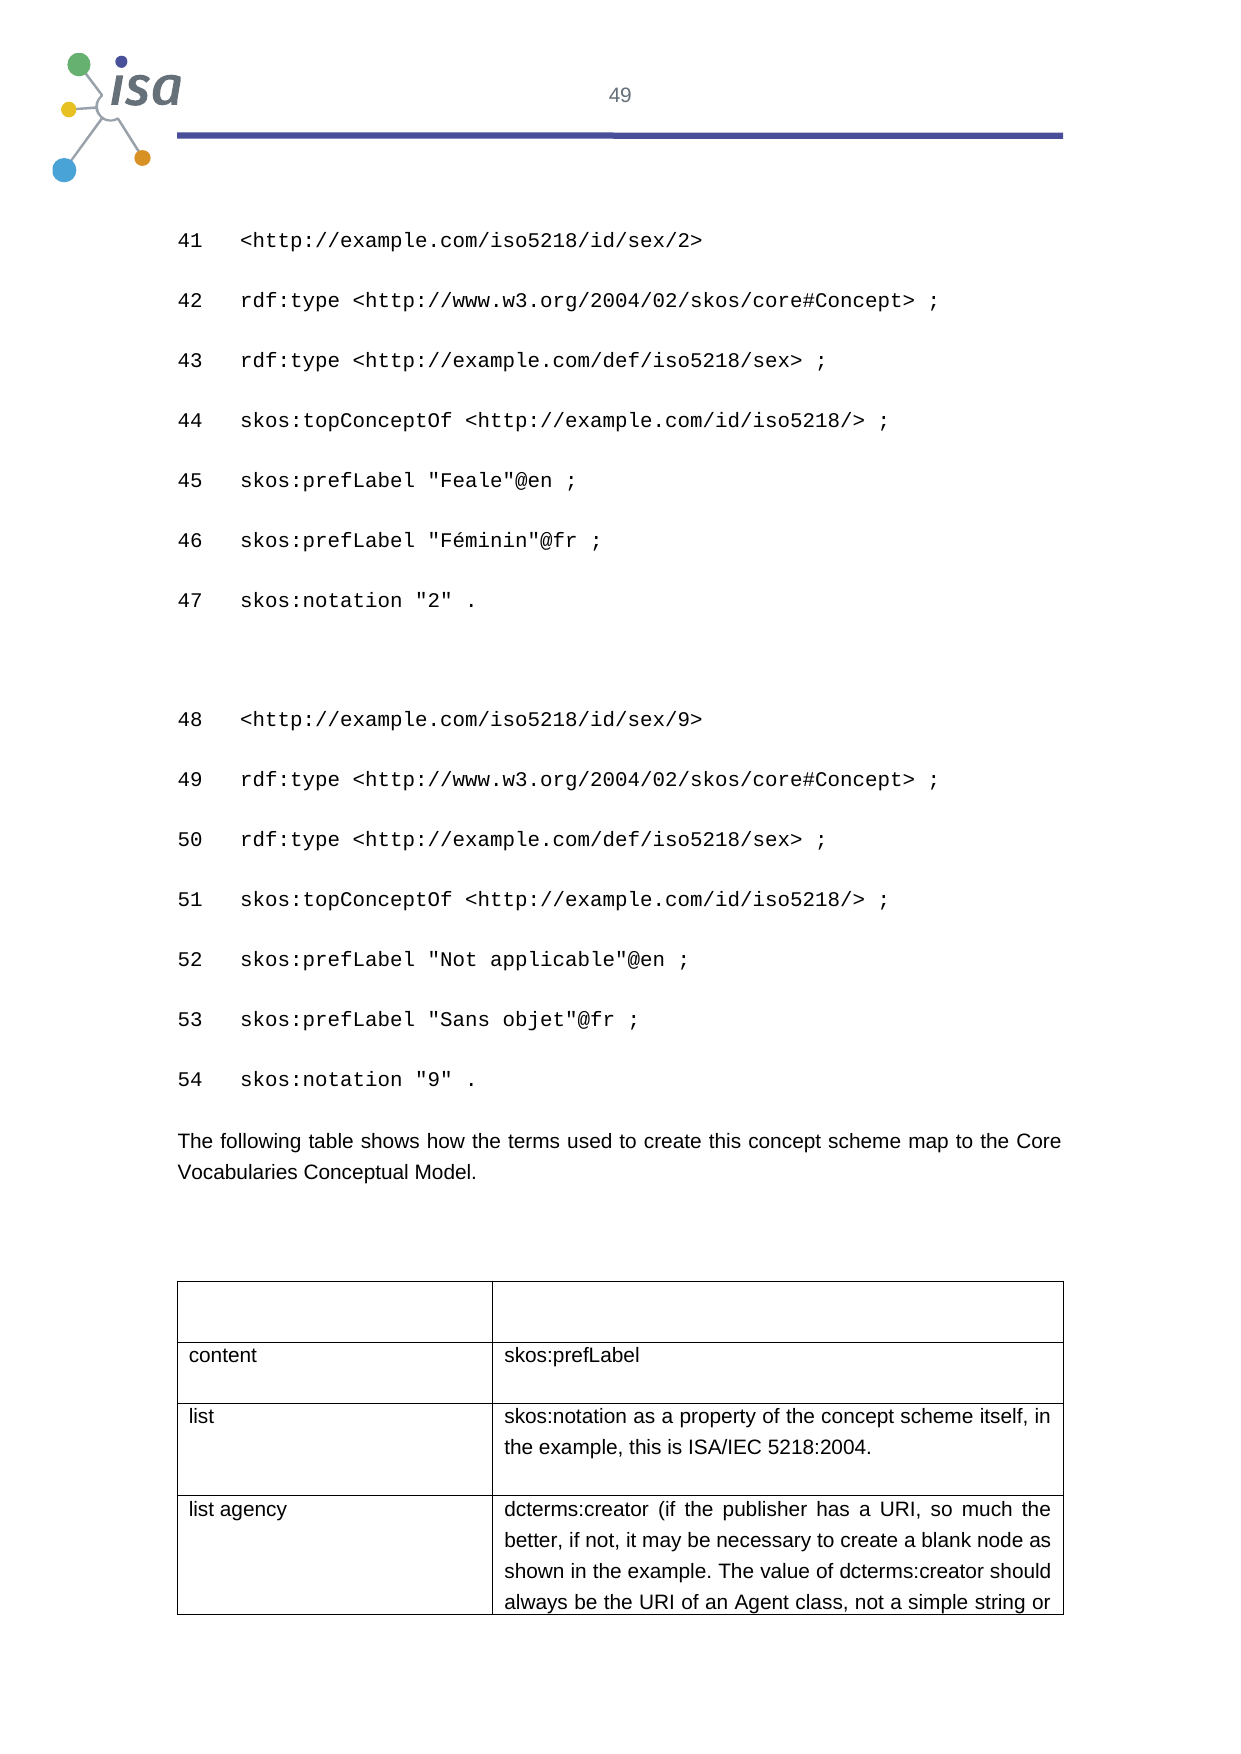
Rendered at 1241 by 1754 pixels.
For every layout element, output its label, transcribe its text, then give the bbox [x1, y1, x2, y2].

table_cell skos:prefLabel [493, 1343, 1063, 1403]
text 47 skos:notation "2" . [177, 590, 1063, 613]
text 48 <http://example.com/iso5218/id/sex/9> [177, 709, 1063, 733]
text 41 <http://example.com/iso5218/id/sex/2> [177, 230, 1063, 254]
text 50 rdf:type <http://example.com/def/iso5218/sex> ; [177, 829, 1063, 853]
text 52 skos:prefLabel "Not applicable"@en ; [177, 949, 1063, 973]
table_cell list [178, 1404, 492, 1495]
table_cell dcterms:creator (if the publisher has a URI, so much the better, if not, it may be necessary to create a blank node as shown in the example. The value of dcterms:creator should always be the URI of an Agent class, not a simple string or [493, 1496, 1063, 1614]
text 43 rdf:type <http://example.com/def/iso5218/sex> ; [177, 350, 1063, 374]
text 54 skos:notation "9" . [177, 1069, 1063, 1092]
text 51 skos:topConceptOf <http://example.com/id/iso5218/> ; [177, 889, 1063, 913]
text 49 rdf:type <http://www.w3.org/2004/02/skos/core#Concept> ; [177, 769, 1063, 793]
table_cell content [178, 1343, 492, 1403]
text 42 rdf:type <http://www.w3.org/2004/02/skos/core#Concept> ; [177, 290, 1063, 314]
text The following table shows how the terms used to create this concept scheme map to the Core Vocabularies Conceptual Model. [177, 1129, 1063, 1184]
table_header RDF term used [493, 1282, 1063, 1342]
table_cell skos:notation as a property of the concept scheme itself, in the example, this is ISA/IEC 5218:2004. [493, 1404, 1063, 1495]
table_header Conceptual Model [178, 1282, 492, 1342]
table_cell list agency [178, 1496, 492, 1614]
text 53 skos:prefLabel "Sans objet"@fr ; [177, 1009, 1063, 1033]
text 46 skos:prefLabel "Féminin"@fr ; [177, 530, 1063, 553]
text 45 skos:prefLabel "Feale"@en ; [177, 470, 1063, 493]
text 44 skos:topConceptOf <http://example.com/id/iso5218/> ; [177, 410, 1063, 434]
